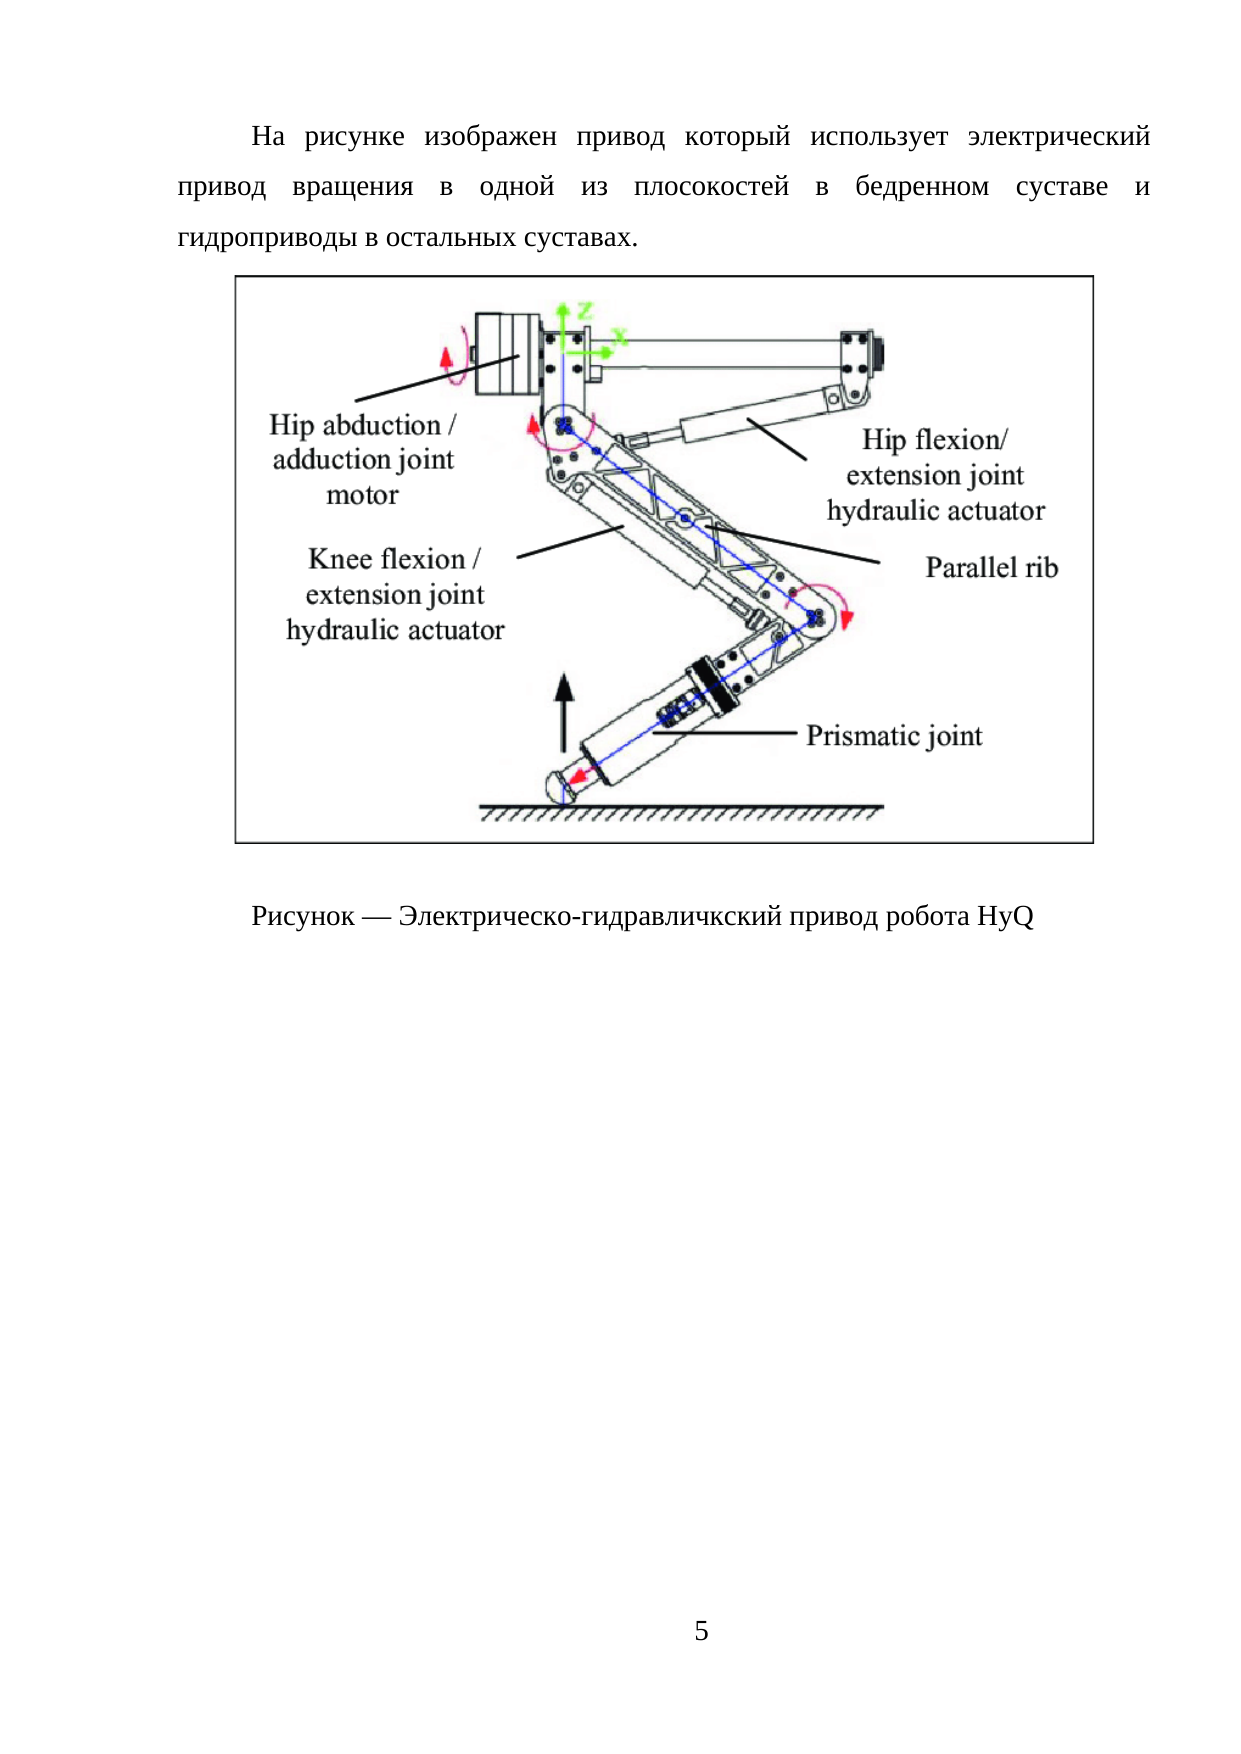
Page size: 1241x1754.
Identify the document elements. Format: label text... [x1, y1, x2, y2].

text На рисунке изображен привод который использует электрический привод вращения в одной из плосокостей в бедренном суставе и гидроприводы в остальных суставах. [177, 118, 1152, 252]
picture [234, 275, 1095, 844]
text Рисунок — Электрическо-гидравличкский привод робота HyQ [177, 290, 1152, 931]
